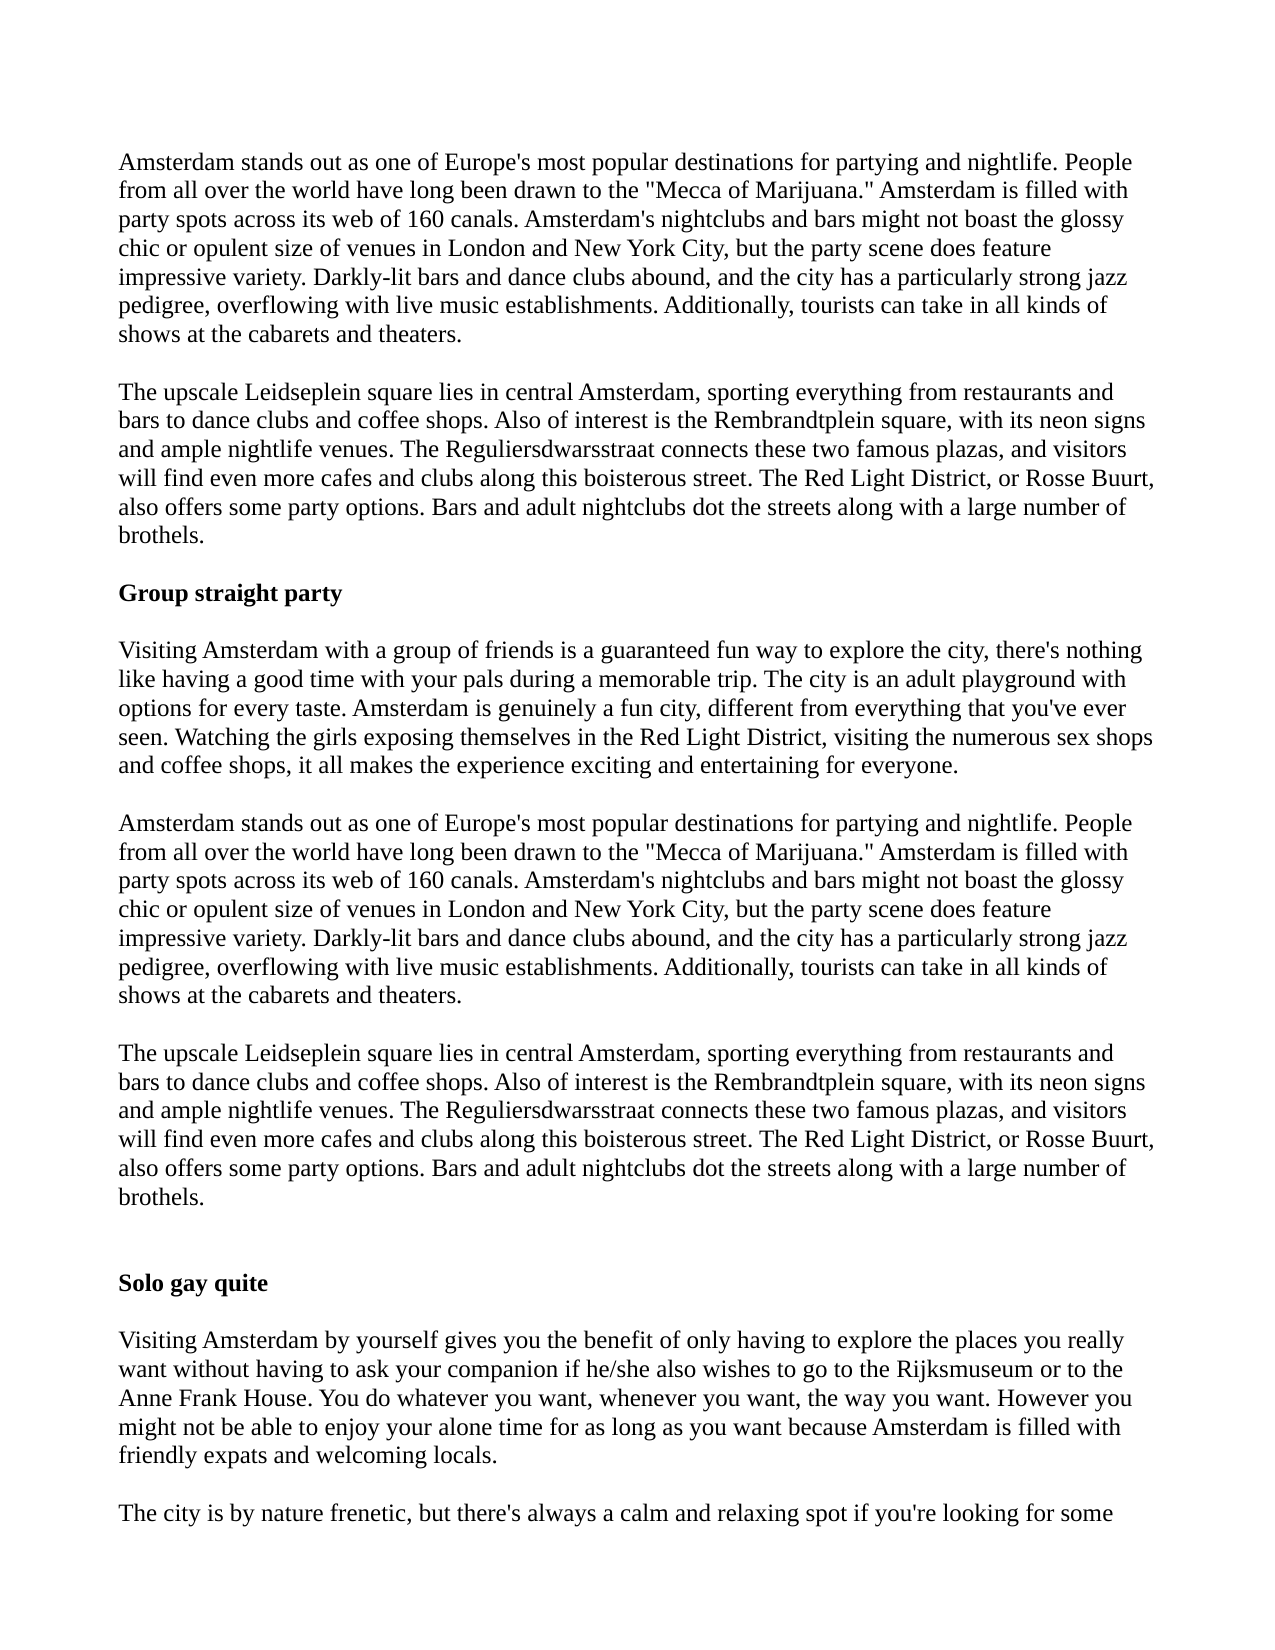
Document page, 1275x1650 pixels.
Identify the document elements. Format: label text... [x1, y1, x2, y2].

text The upscale Leidseplein square lies in central Amsterdam, sporting everything from restaurants and bars to dance clubs and coffee shops. Also of interest is the Rembrandtplein square, with its neon signs and ample nightlife venues. The Reguliersdwarsstraat connects these two famous plazas, and visitors will find even more cafes and clubs along this boisterous street. The Red Light District, or Rosse Buurt, also offers some party options. Bars and adult nightclubs dot the streets along with a large number of brothels. [118, 377, 1157, 549]
text The upscale Leidseplein square lies in central Amsterdam, sporting everything from restaurants and bars to dance clubs and coffee shops. Also of interest is the Rembrandtplein square, with its neon signs and ample nightlife venues. The Reguliersdwarsstraat connects these two famous plazas, and visitors will find even more cafes and clubs along this boisterous street. The Red Light District, or Rosse Buurt, also offers some party options. Bars and adult nightclubs dot the streets along with a large number of brothels. [118, 1038, 1157, 1211]
text Amsterdam stands out as one of Europe's most popular destinations for partying and nightlife. People from all over the world have long been drawn to the "Mecca of Marijuana." Amsterdam is filled with party spots across its web of 160 canals. Amsterdam's nightclubs and bars might not boast the glossy chic or opulent size of venues in London and New York City, but the party scene does feature impressive variety. Darkly-lit bars and dance clubs abound, and the city has a particularly strong jazz pedigree, overflowing with live music establishments. Additionally, tourists can take in all kinds of shows at the cabarets and theaters. [118, 147, 1157, 348]
text Solo gay quite [118, 1268, 1157, 1297]
text Visiting Amsterdam by yourself gives you the benefit of only having to explore the places you really want without having to ask your companion if he/she also wishes to go to the Rijksmuseum or to the Anne Frank House. You do whatever you want, whenever you want, the way you want. However you might not be able to enjoy your alone time for as long as you want because Amsterdam is filled with friendly expats and welcoming locals. [118, 1326, 1157, 1469]
text Group straight party [118, 578, 1157, 607]
text Amsterdam stands out as one of Europe's most popular destinations for partying and nightlife. People from all over the world have long been drawn to the "Mecca of Marijuana." Amsterdam is filled with party spots across its web of 160 canals. Amsterdam's nightclubs and bars might not boast the glossy chic or opulent size of venues in London and New York City, but the party scene does feature impressive variety. Darkly-lit bars and dance clubs abound, and the city has a particularly strong jazz pedigree, overflowing with live music establishments. Additionally, tourists can take in all kinds of shows at the cabarets and theaters. [118, 808, 1157, 1009]
text Visiting Amsterdam with a group of friends is a guaranteed fun way to explore the city, there's nothing like having a good time with your pals during a memorable trip. The city is an adult playground with options for every taste. Amsterdam is genuinely a fun city, different from everything that you've ever seen. Watching the girls exposing themselves in the Red Light District, visiting the numerous sex shops and coffee shops, it all makes the experience exciting and entertaining for everyone. [118, 636, 1157, 779]
text The city is by nature frenetic, but there's always a calm and relaxing spot if you're looking for some [118, 1498, 1157, 1527]
